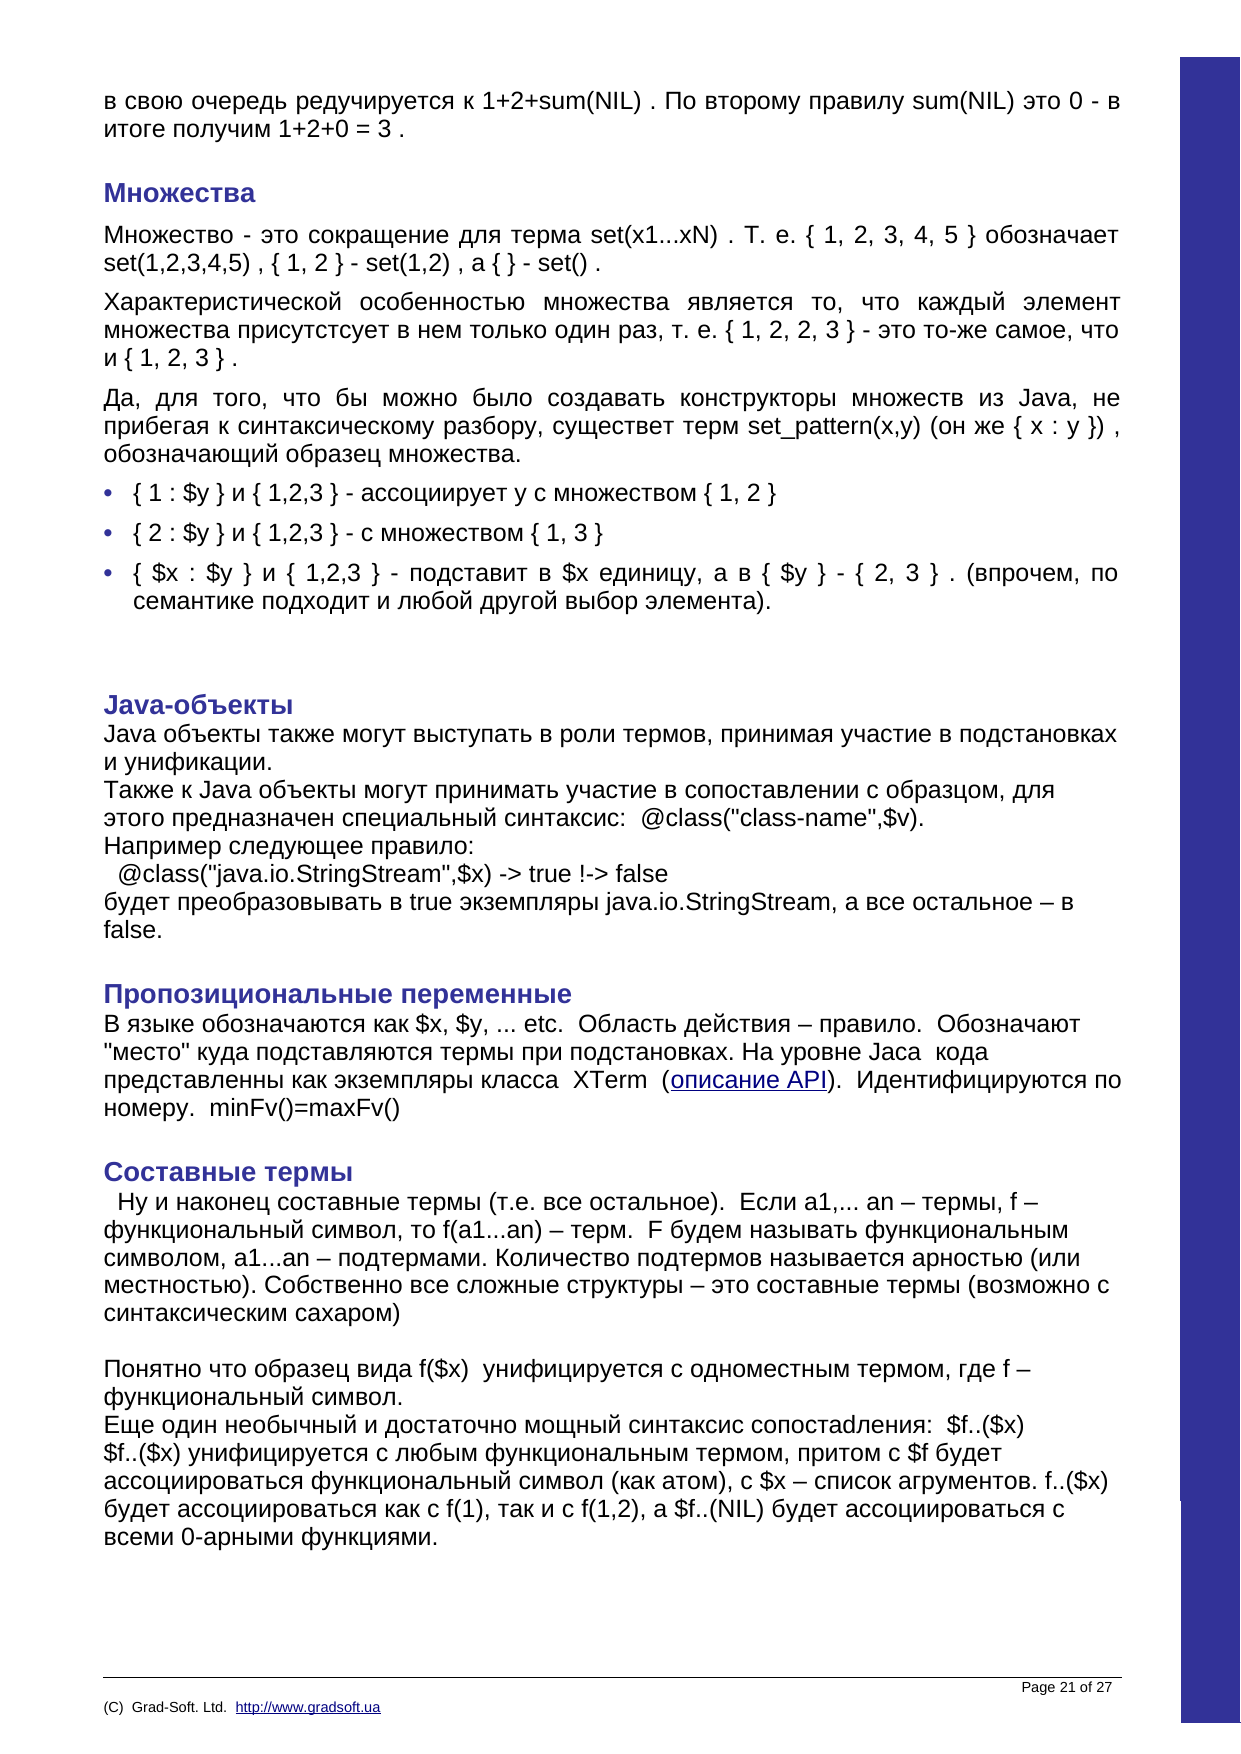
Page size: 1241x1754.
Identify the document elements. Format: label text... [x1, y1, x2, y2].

subtitle Множества [103, 178, 1122, 209]
list { 2 : $y } и { 1,2,3 } - с множеством { 1, 3 } [103, 519, 1122, 547]
text Понятно что образец вида f($x) унифицируется с одноместным термом, где f – функциональный символ. [103, 1355, 1122, 1411]
text Например следующее правило: [103, 832, 1122, 860]
text Ну и наконец составные термы (т.е. все остальное). Если a1,... an – термы, f – функциональный символ, то f(a1...an) – терм. F будем называть функциональным символом, a1...an – подтермами. Количество подтермов называется арностью (или местностью). Собственно все сложные структуры – это составные термы (возможно с синтаксическим сахаром) [103, 1187, 1122, 1327]
text Характеристической особенностью множества является то, что каждый элемент множества присутстсует в нем только один раз, т. е. { 1, 2, 2, 3 } - это то-же самое, что и { 1, 2, 3 } . [103, 288, 1122, 372]
text $f..($x) унифицируется с любым функциональным термом, притом с $f будет ассоциироваться функциональный символ (как атом), с $x – список агрументов. f..($x) будет ассоциироваться как с f(1), так и с f(1,2), а $f..(NIL) будет ассоциироваться с всеми 0-арными функциями. [103, 1439, 1122, 1550]
subtitle Пропозициональные переменные [103, 979, 1122, 1010]
text Также к Java объекты могут принимать участие в сопоставлении с образцом, для этого предназначен специальный синтаксис: @class("class-name",$v). [103, 776, 1122, 832]
text Да, для того, что бы можно было создавать конструкторы множеств из Java, не прибегая к синтаксическому разбору, существет терм set_pattern(x,y) (он же { x : y }) , обозначающий образец множества. [103, 384, 1122, 467]
list { $x : $y } и { 1,2,3 } - подставит в $x единицу, а в { $y } - { 2, 3 } . (впрочем, по семантике подходит и любой другой выбор элемента). [103, 558, 1122, 614]
text В языке обозначаются как $x, $y, ... etc. Область действия – правило. Обозначают "место" куда подставляются термы при подстановках. На уровне Jaca кода представленны как экземпляры класса XTerm (описание API). Идентифицируются по номеру. minFv()=maxFv() [103, 1010, 1122, 1121]
subtitle Java-объекты [103, 689, 1122, 720]
list { 1 : $y } и { 1,2,3 } - ассоциирует y с множеством { 1, 2 } [103, 479, 1122, 507]
text в свою очередь редучируется к 1+2+sum(NIL) . По второму правилу sum(NIL) это 0 - в итоге получим 1+2+0 = 3 . [103, 87, 1122, 143]
text Java объекты также могут выступать в роли термов, принимая участие в подстановках и унификации. [103, 720, 1122, 776]
text Множество - это сокращение для терма set(x1...xN) . Т. е. { 1, 2, 3, 4, 5 } обозначает set(1,2,3,4,5) , { 1, 2 } - set(1,2) , а { } - set() . [103, 221, 1122, 276]
subtitle Составные термы [103, 1157, 1122, 1187]
text @class("java.io.StringStream",$x) -> true !-> false [103, 860, 1122, 888]
text Еще один необычный и достаточно мощный синтаксис сопостаdления: $f..($x) [103, 1411, 1122, 1439]
text будет преобразовывать в true экземпляры java.io.StringStream, а все остальное – в false. [103, 888, 1122, 943]
